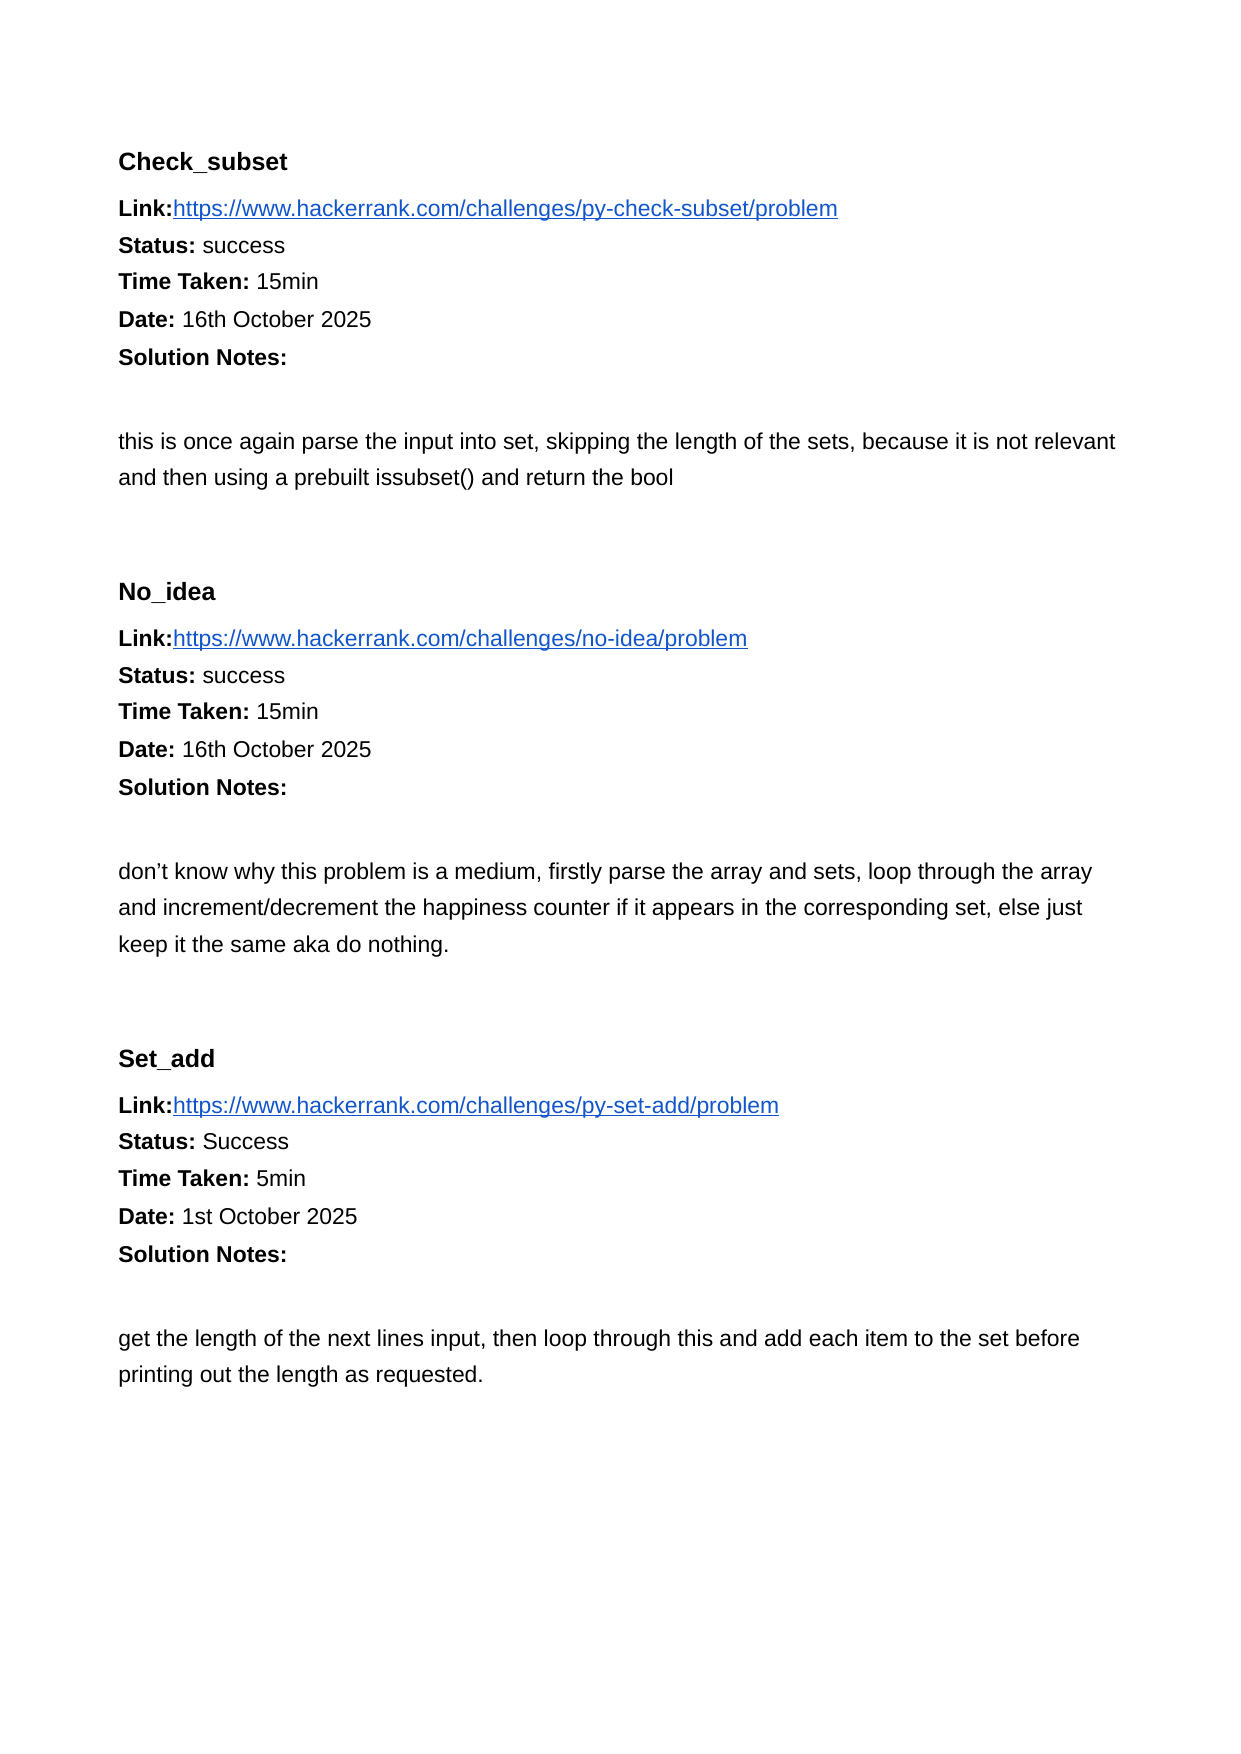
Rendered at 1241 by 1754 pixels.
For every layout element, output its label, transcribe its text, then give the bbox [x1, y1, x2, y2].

text Date: 1st October 2025 [118, 1201, 1122, 1230]
subtitle Check_subset [118, 147, 1122, 176]
text Link:https://www.hackerrank.com/challenges/py-check-subset/problem [118, 195, 1122, 222]
text Solution Notes: [118, 344, 1122, 370]
subtitle No_idea [118, 577, 1122, 606]
text get the length of the next lines input, then loop through this and add each item to the set before printing out the length as requested. [118, 1324, 1122, 1387]
text don’t know why this problem is a medium, firstly parse the array and sets, loop through the array and increment/decrement the happiness counter if it appears in the corresponding set, else just keep it the same aka do nothing. [118, 858, 1122, 957]
text Status: success [118, 662, 1122, 688]
text Solution Notes: [118, 774, 1122, 800]
subtitle Set_add [118, 1044, 1122, 1073]
text Link:https://www.hackerrank.com/challenges/py-set-add/problem [118, 1092, 1122, 1118]
text Date: 16th October 2025 [118, 734, 1122, 763]
text Date: 16th October 2025 [118, 304, 1122, 333]
text Time Taken: 15min [118, 698, 1122, 724]
text Status: success [118, 232, 1122, 258]
text this is once again parse the input into set, skipping the length of the sets, because it is not relevant and then using a prebuilt issubset() and return the bool [118, 428, 1122, 491]
text Solution Notes: [118, 1241, 1122, 1267]
text Time Taken: 5min [118, 1165, 1122, 1191]
text Time Taken: 15min [118, 268, 1122, 294]
text Link:https://www.hackerrank.com/challenges/no-idea/problem [118, 625, 1122, 652]
text Status: Success [118, 1128, 1122, 1155]
